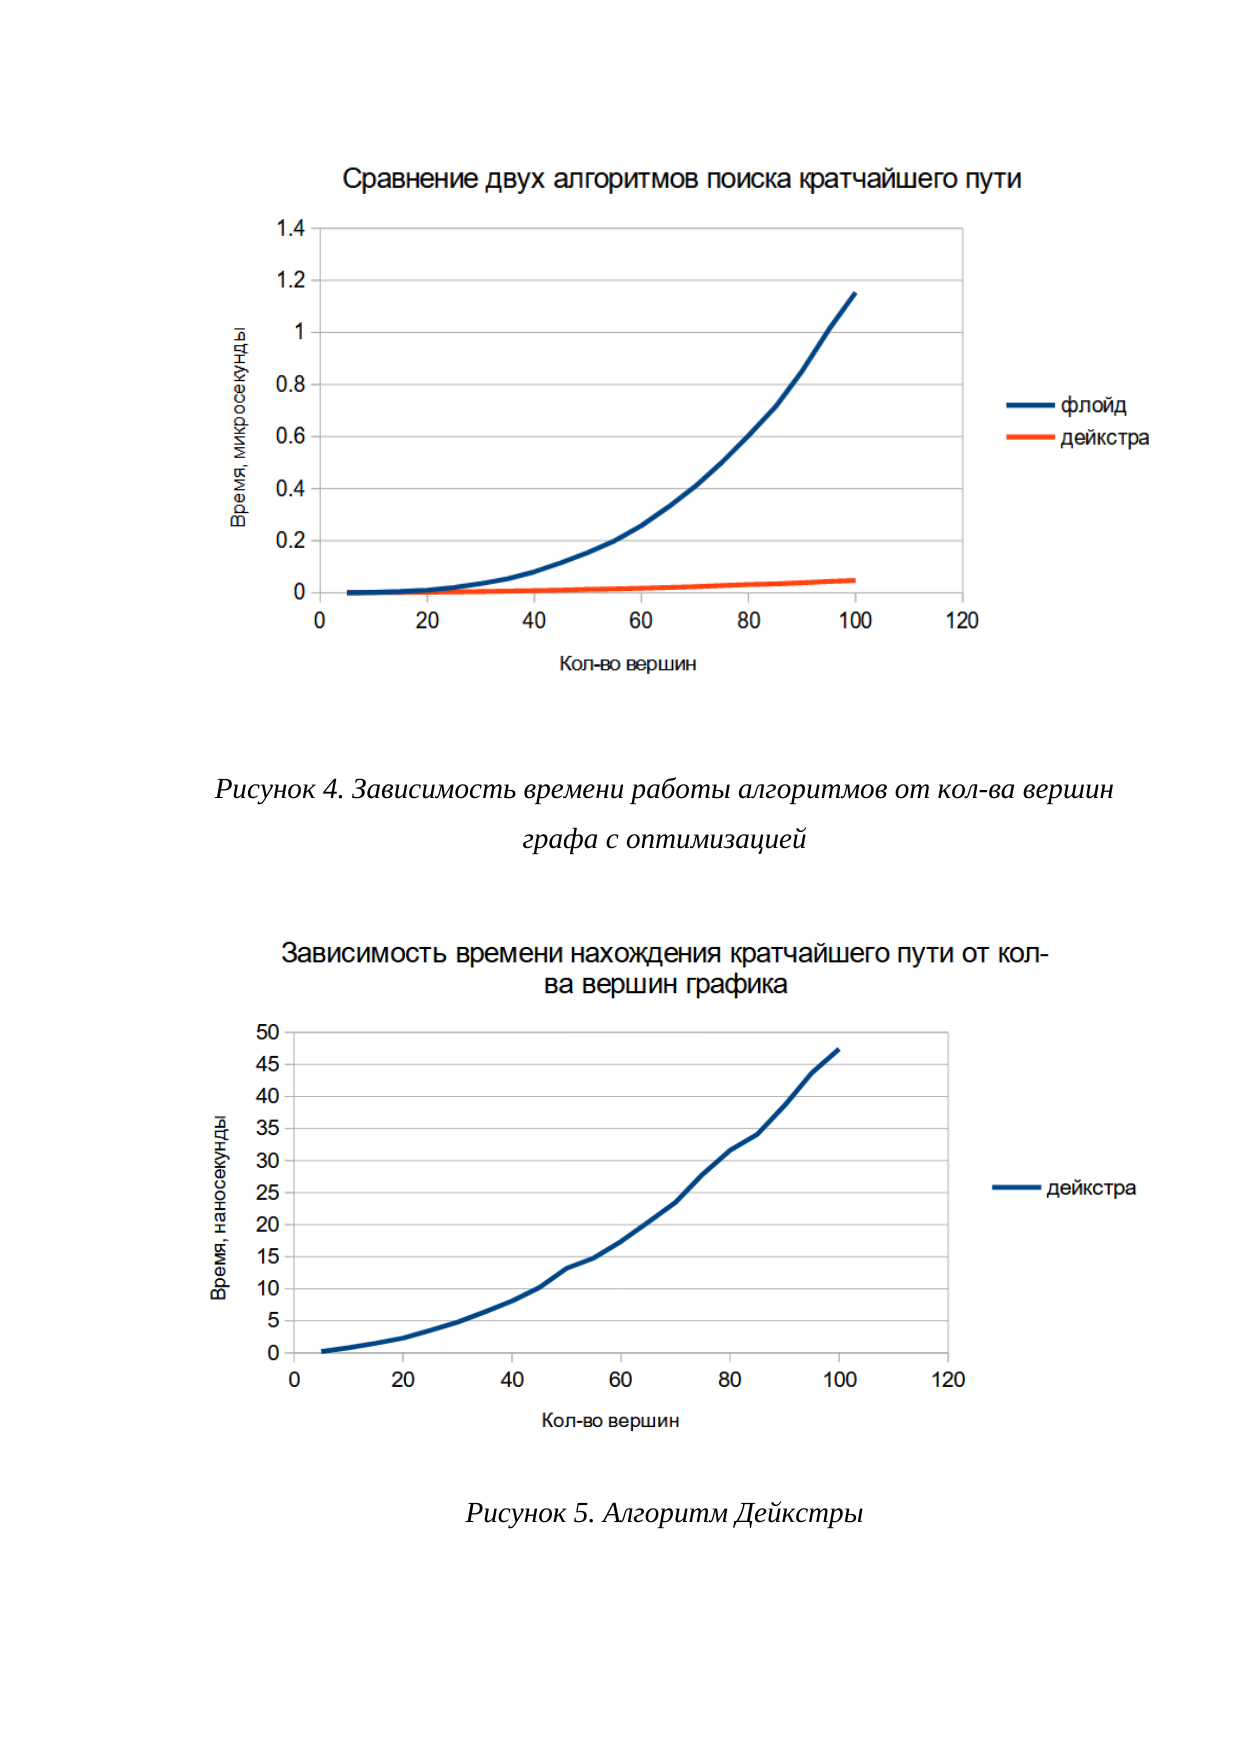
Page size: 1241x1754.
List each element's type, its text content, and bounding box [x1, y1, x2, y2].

picture [177, 912, 1152, 1462]
text Рисунок 4. Зависимость времени работы алгоритмов от кол-ва вершин графа с оптимизацией [177, 771, 1152, 855]
picture [194, 134, 1169, 704]
text Рисунок 5. Алгоритм Дейкстры [177, 1462, 1152, 1529]
